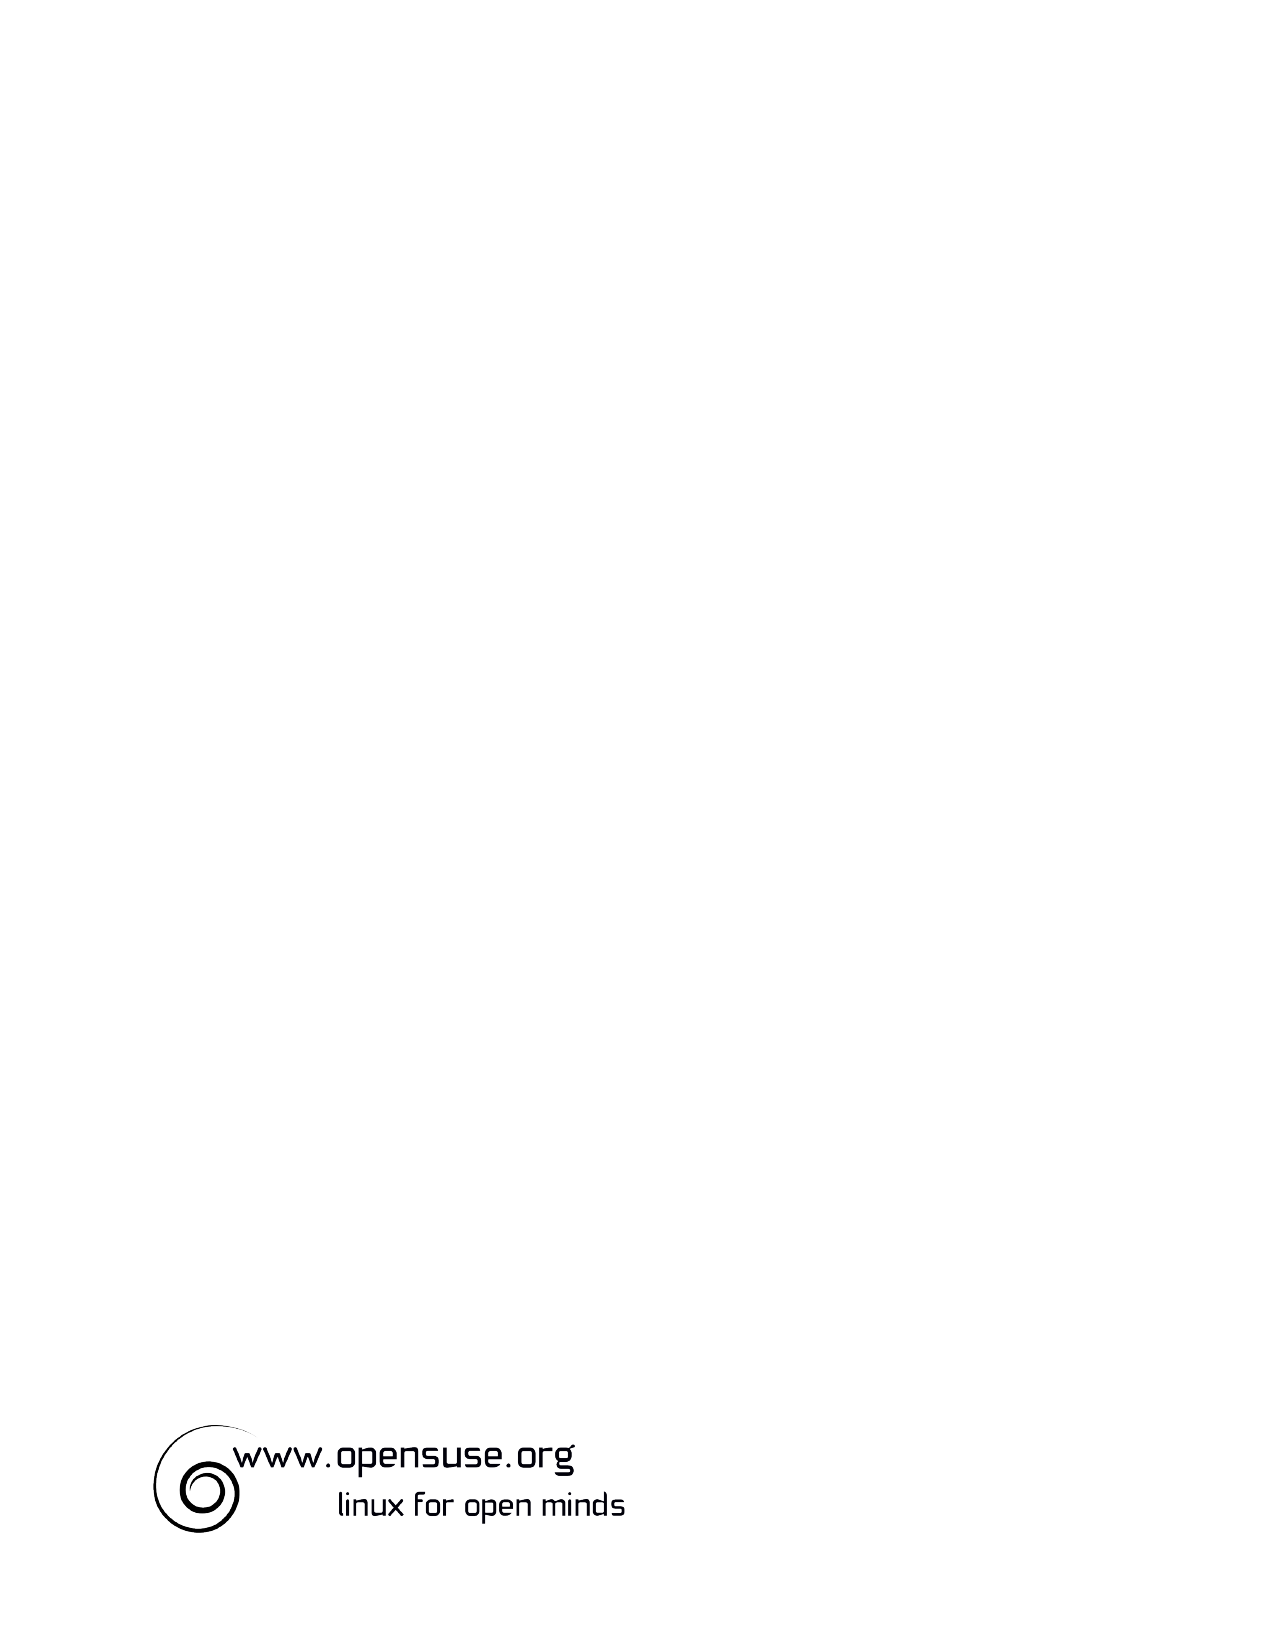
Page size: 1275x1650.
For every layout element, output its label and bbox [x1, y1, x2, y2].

picture [118, 1399, 1157, 1547]
